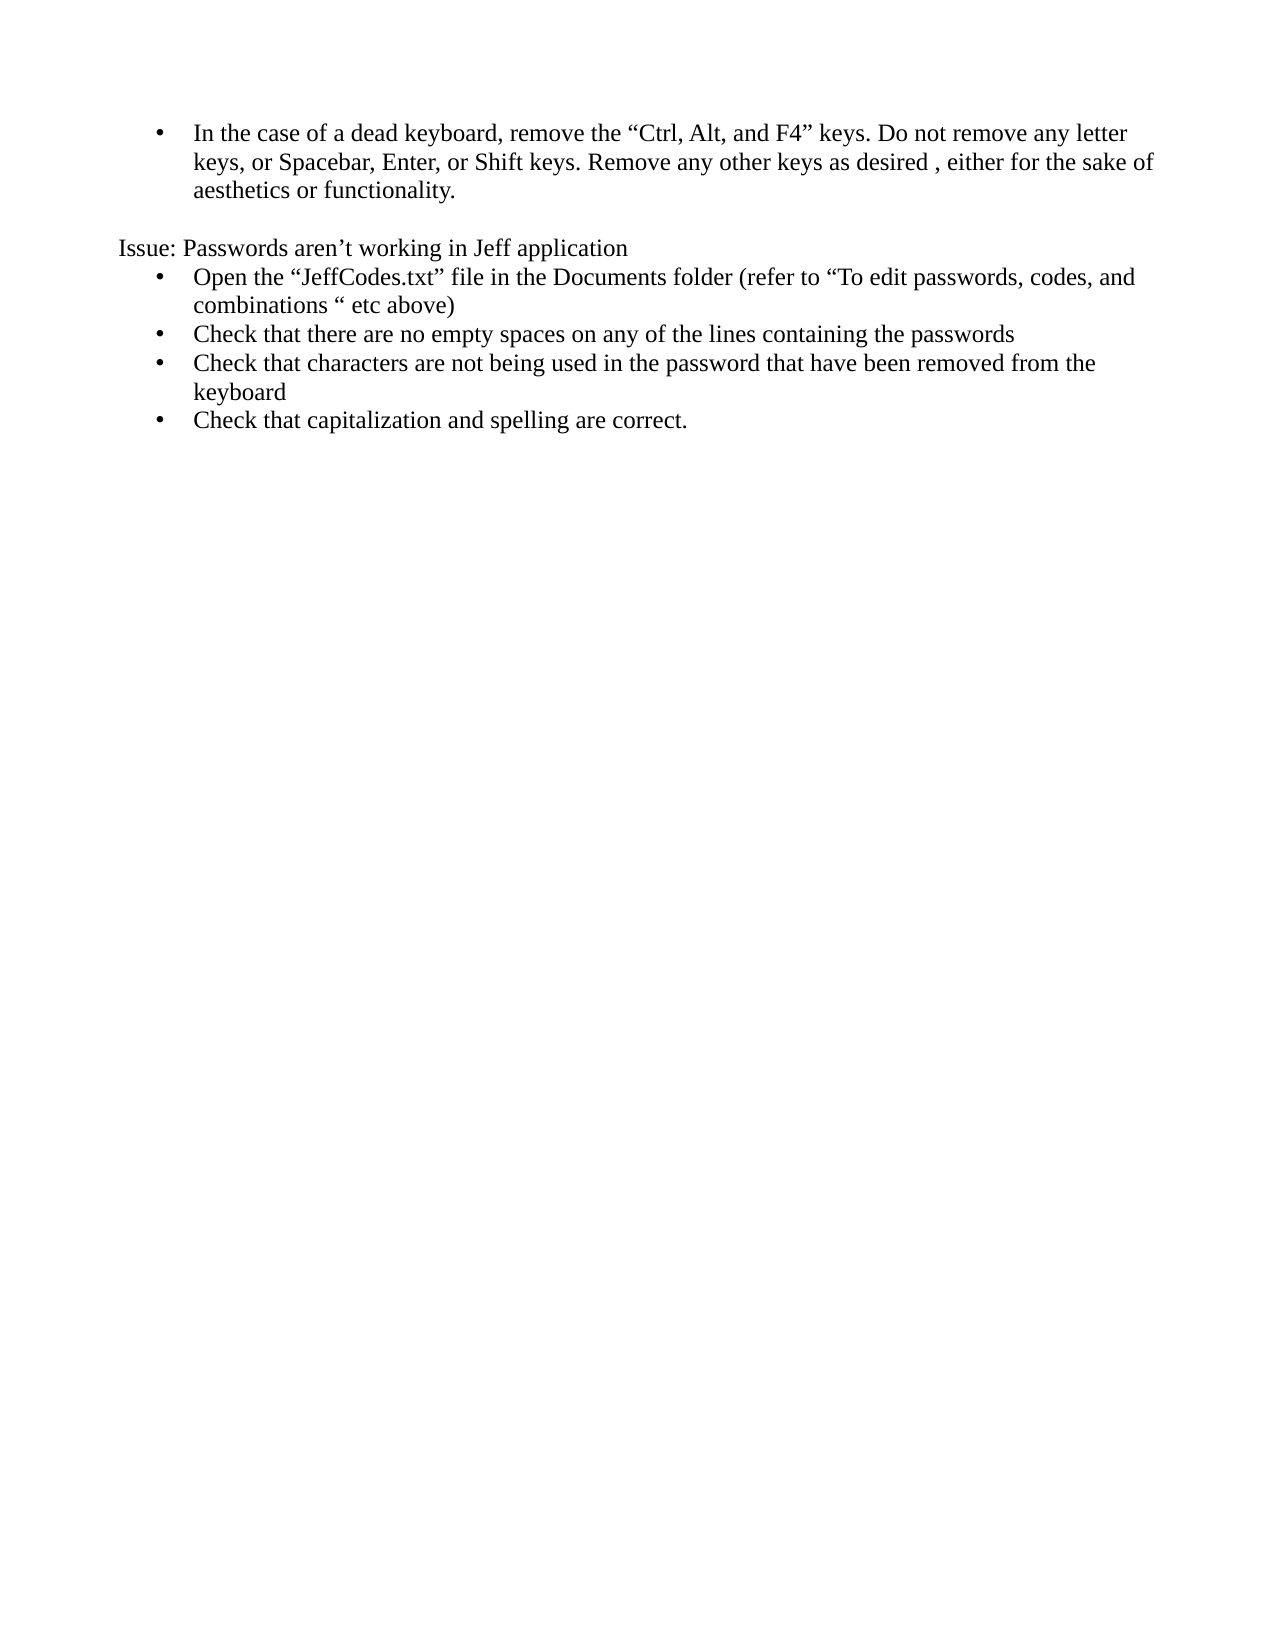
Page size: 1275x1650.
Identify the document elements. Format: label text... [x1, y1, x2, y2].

list Check that characters are not being used in the password that have been removed from the keyboard [156, 348, 1157, 406]
text Issue: Passwords aren’t working in Jeff application [118, 233, 1157, 262]
list Open the “JeffCodes.txt” file in the Documents folder (refer to “To edit passwords, codes, and combinations “ etc above) [156, 262, 1157, 319]
list Check that there are no empty spaces on any of the lines containing the passwords [156, 319, 1157, 348]
list Check that capitalization and spelling are correct. [156, 406, 1157, 434]
list In the case of a dead keyboard, remove the “Ctrl, Alt, and F4” keys. Do not remove any letter keys, or Spacebar, Enter, or Shift keys. Remove any other keys as desired , either for the sake of aesthetics or functionality. [156, 118, 1157, 204]
